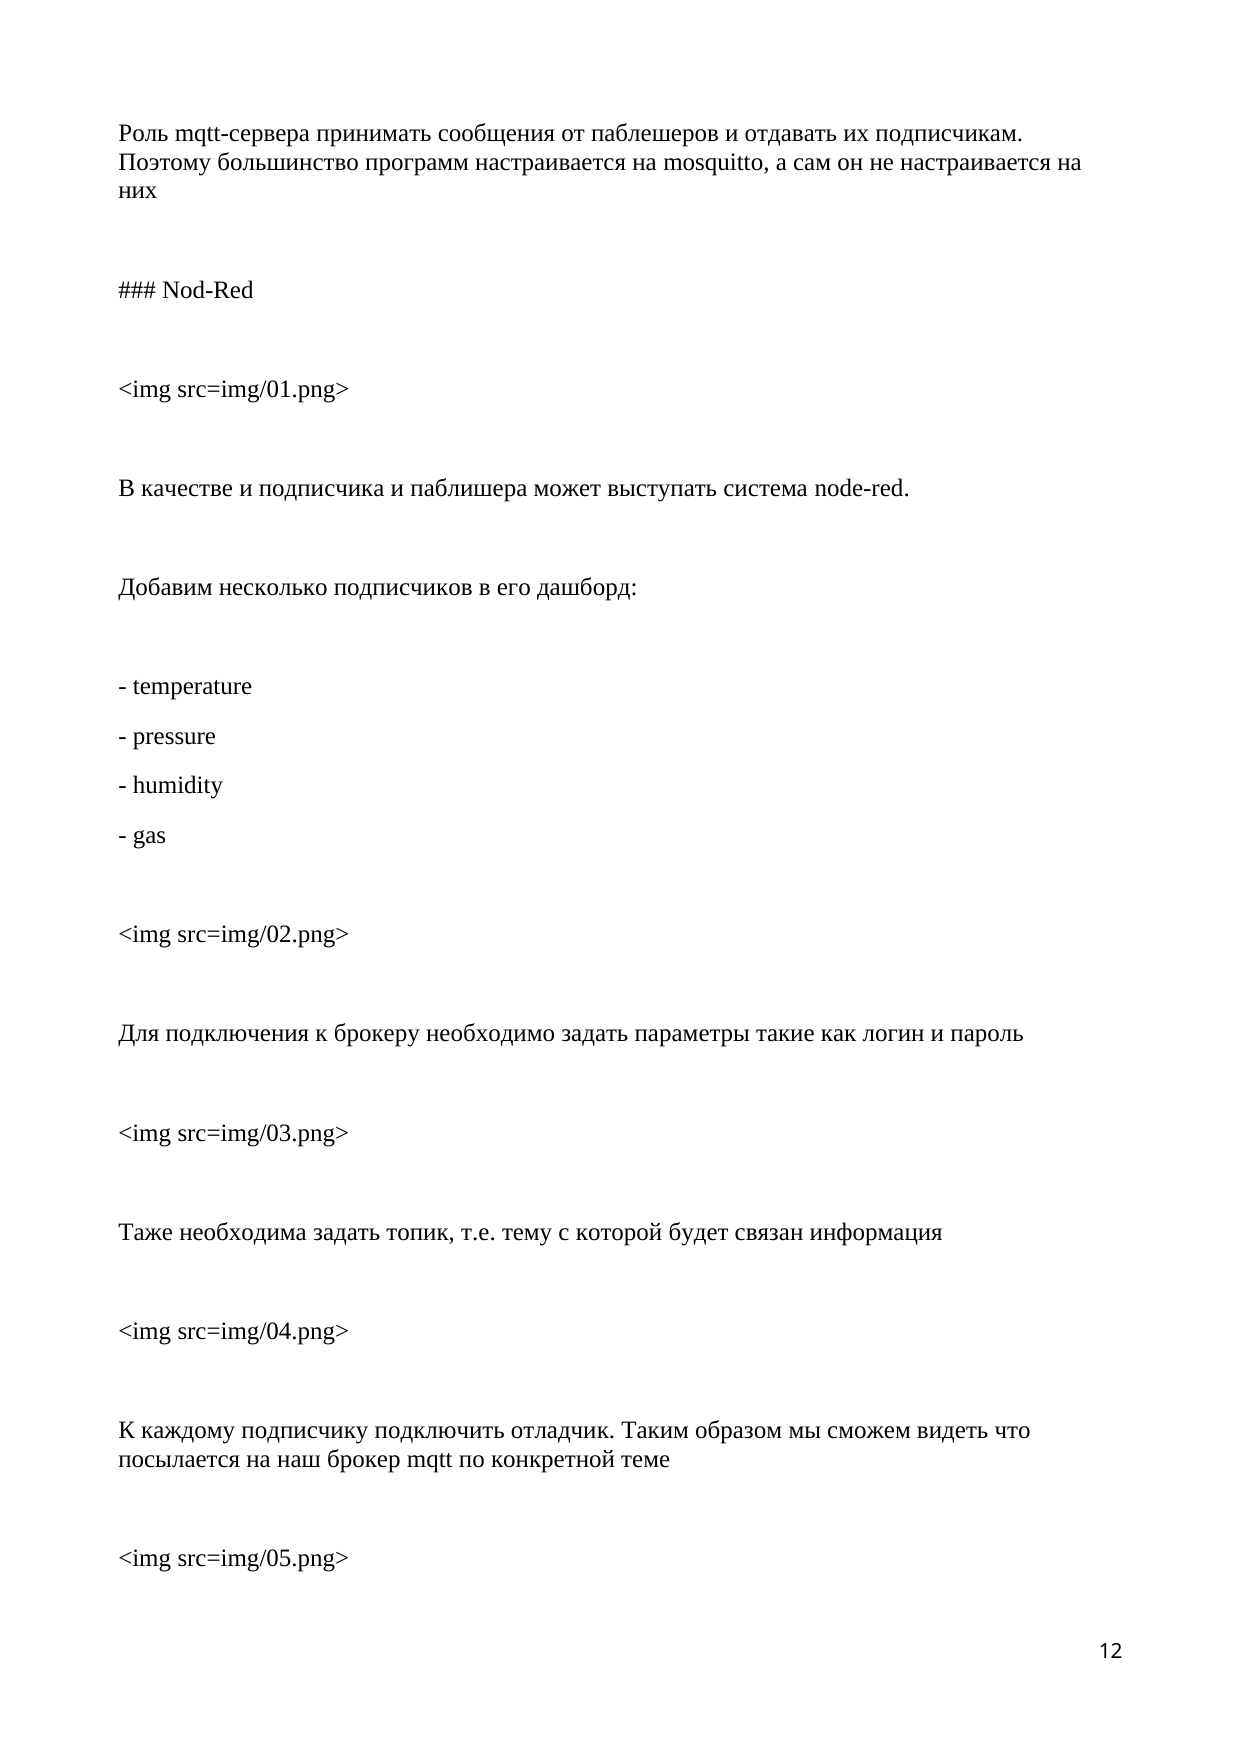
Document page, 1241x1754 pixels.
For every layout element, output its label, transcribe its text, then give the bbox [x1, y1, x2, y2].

text Добавим несколько подписчиков в его дашборд: [118, 572, 1122, 601]
text К каждому подписчику подключить отладчик. Таким образом мы сможем видеть что посылается на наш брокер mqtt по конкретной теме [118, 1415, 1122, 1473]
text <img src=img/02.png> [118, 919, 1122, 948]
text - humidity [118, 771, 1122, 799]
text В качестве и подписчика и паблишера может выступать система node-red. [118, 473, 1122, 502]
text <img src=img/03.png> [118, 1118, 1122, 1146]
text Для подключения к брокеру необходимо задать параметры такие как логин и пароль [118, 1018, 1122, 1047]
text - gas [118, 820, 1122, 849]
text ### Nod-Red [118, 275, 1122, 303]
text <img src=img/04.png> [118, 1316, 1122, 1345]
text <img src=img/05.png> [118, 1543, 1122, 1572]
text Роль mqtt-сервера принимать сообщения от паблешеров и отдавать их подписчикам. Поэтому большинство программ настраивается на mosquitto, а сам он не настраивается на них [118, 118, 1122, 204]
text - pressure [118, 721, 1122, 750]
text - temperature [118, 671, 1122, 700]
text Таже необходима задать топик, т.е. тему с которой будет связан информация [118, 1217, 1122, 1246]
text <img src=img/01.png> [118, 374, 1122, 403]
